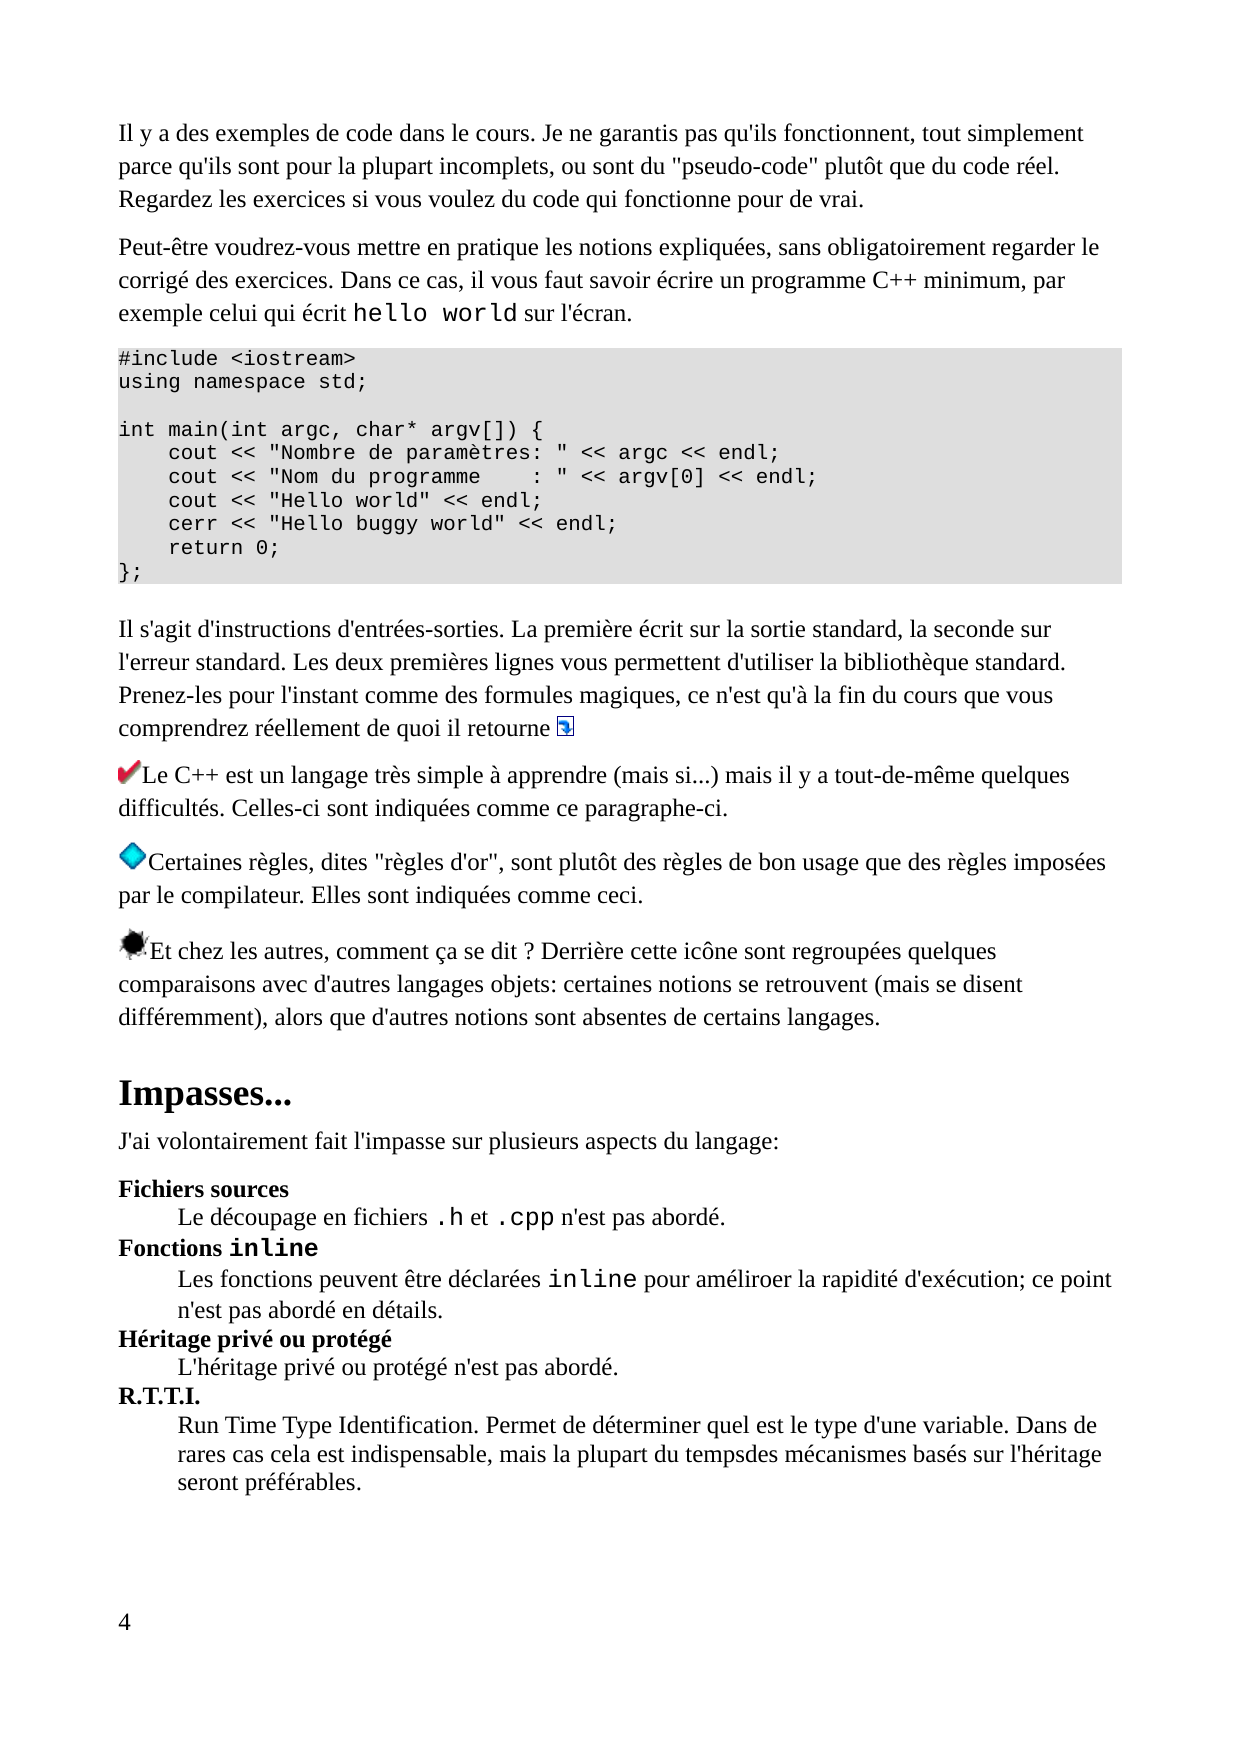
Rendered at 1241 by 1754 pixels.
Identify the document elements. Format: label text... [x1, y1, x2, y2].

picture [118, 760, 142, 784]
picture [558, 717, 573, 735]
text cout << "Nombre de paramètres: " << argc << endl; [118, 442, 1122, 466]
subtitle Héritage privé ou protégé [118, 1324, 1122, 1352]
text int main(int argc, char* argv[]) { [118, 419, 1122, 442]
text Et chez les autres, comment ça se dit ? Derrière cette icône sont regroupées quelques comparaisons avec d'autres langages objets: certaines notions se retrouvent (mais se disent différemment), alors que d'autres notions sont absentes de certains langages. [118, 928, 1122, 1031]
text }; [118, 561, 1122, 584]
text cout << "Hello world" << endl; [118, 490, 1122, 513]
text cout << "Nom du programme : " << argv[0] << endl; [118, 466, 1122, 490]
text using namespace std; [118, 371, 1122, 395]
picture [118, 841, 148, 871]
list Le découpage en fichiers .h et .cpp n'est pas abordé. [177, 1202, 1122, 1233]
text #include <iostream> [118, 348, 1122, 371]
text Le C++ est un langage très simple à apprendre (mais si...) mais il y a tout-de-même quelques difficultés. Celles-ci sont indiquées comme ce paragraphe-ci. [118, 760, 1122, 822]
list Run Time Type Identification. Permet de déterminer quel est le type d'une variable. Dans de rares cas cela est indispensable, mais la plupart du tempsdes mécanismes basés sur l'héritage seront préférables. [177, 1410, 1122, 1496]
text Il s'agit d'instructions d'entrées-sorties. La première écrit sur la sortie standard, la seconde sur l'erreur standard. Les deux premières lignes vous permettent d'utiliser la bibliothèque standard. Prenez-les pour l'instant comme des formules magiques, ce n'est qu'à la fin du cours que vous comprendrez réellement de quoi il retourne [118, 614, 1122, 742]
picture [118, 928, 150, 960]
subtitle Fichiers sources [118, 1174, 1122, 1202]
subtitle Fonctions inline [118, 1233, 1122, 1264]
text Certaines règles, dites "règles d'or", sont plutôt des règles de bon usage que des règles imposées par le compilateur. Elles sont indiquées comme ceci. [118, 841, 1122, 909]
text J'ai volontairement fait l'impasse sur plusieurs aspects du langage: [118, 1126, 1122, 1155]
list Les fonctions peuvent être déclarées inline pour améliroer la rapidité d'exécution; ce point n'est pas abordé en détails. [177, 1264, 1122, 1324]
subtitle Impasses... [118, 1071, 1122, 1114]
text cerr << "Hello buggy world" << endl; [118, 513, 1122, 537]
subtitle R.T.T.I. [118, 1381, 1122, 1410]
text Peut-être voudrez-vous mettre en pratique les notions expliquées, sans obligatoirement regarder le corrigé des exercices. Dans ce cas, il vous faut savoir écrire un programme C++ minimum, par exemple celui qui écrit hello world sur l'écran. [118, 232, 1122, 329]
list L'héritage privé ou protégé n'est pas abordé. [177, 1352, 1122, 1381]
text Il y a des exemples de code dans le cours. Je ne garantis pas qu'ils fonctionnent, tout simplement parce qu'ils sont pour la plupart incomplets, ou sont du "pseudo-code" plutôt que du code réel. Regardez les exercices si vous voulez du code qui fonctionne pour de vrai. [118, 118, 1122, 213]
text return 0; [118, 537, 1122, 561]
